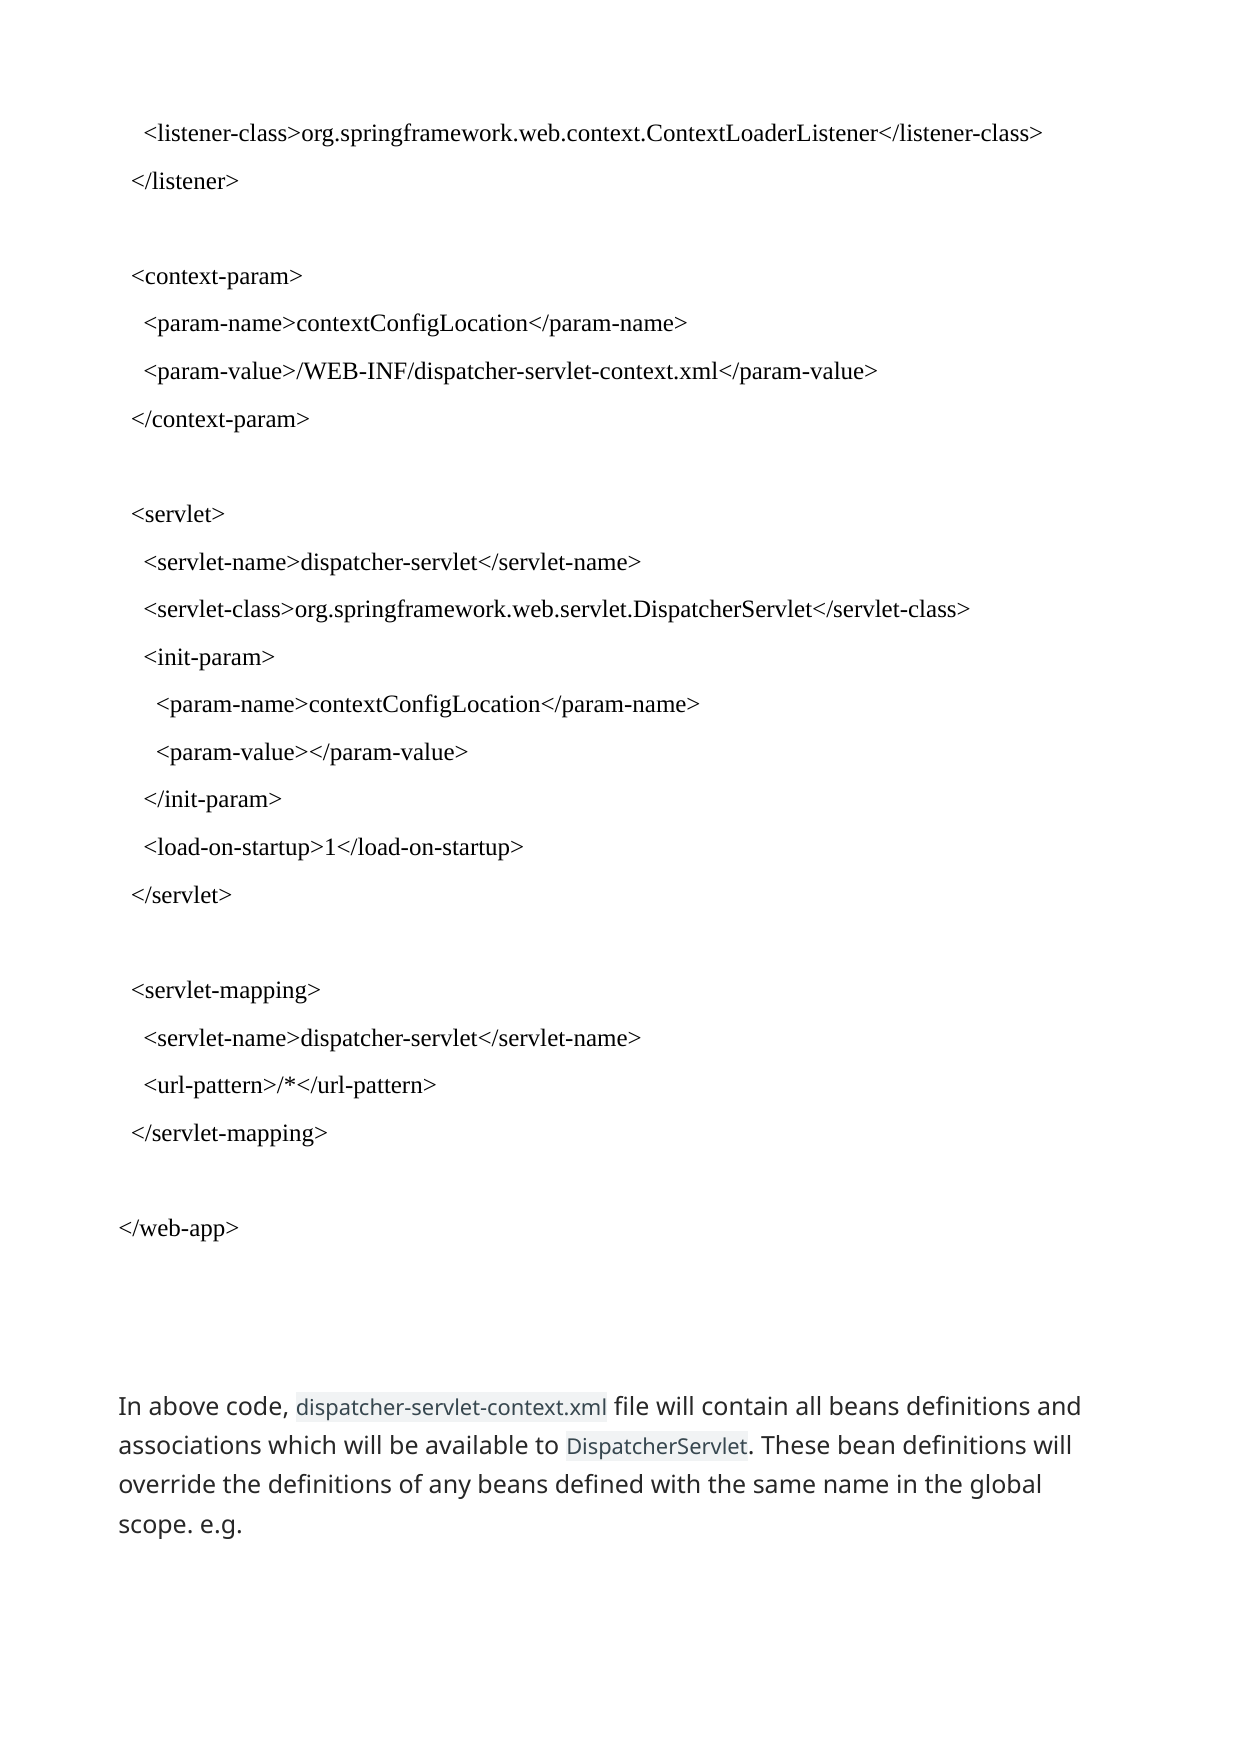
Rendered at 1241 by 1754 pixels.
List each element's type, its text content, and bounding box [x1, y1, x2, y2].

text <servlet> [118, 499, 1122, 528]
text </servlet-mapping> [118, 1118, 1122, 1147]
text <param-value>/WEB-INF/dispatcher-servlet-context.xml</param-value> [118, 356, 1122, 385]
text <servlet-class>org.springframework.web.servlet.DispatcherServlet</servlet-class> [118, 594, 1122, 623]
text </web-app> [118, 1213, 1122, 1242]
text <servlet-name>dispatcher-servlet</servlet-name> [118, 547, 1122, 575]
text <context-param> [118, 261, 1122, 290]
text <init-param> [118, 642, 1122, 671]
text <param-name>contextConfigLocation</param-name> [118, 308, 1122, 337]
text <listener-class>org.springframework.web.context.ContextLoaderListener</listener-class> [118, 118, 1122, 147]
text <load-on-startup>1</load-on-startup> [118, 832, 1122, 861]
text </listener> [118, 166, 1122, 194]
text <param-value></param-value> [118, 737, 1122, 766]
text </context-param> [118, 404, 1122, 432]
text <url-pattern>/*</url-pattern> [118, 1070, 1122, 1099]
text </init-param> [118, 784, 1122, 813]
text In above code, dispatcher-servlet-context.xml file will contain all beans definitions and associations which will be available to DispatcherServlet. These bean definitions will override the definitions of any beans defined with the same name in the global scope. e.g. [118, 1389, 1122, 1540]
text <param-name>contextConfigLocation</param-name> [118, 689, 1122, 718]
text <servlet-mapping> [118, 975, 1122, 1004]
text <servlet-name>dispatcher-servlet</servlet-name> [118, 1023, 1122, 1051]
text </servlet> [118, 880, 1122, 908]
